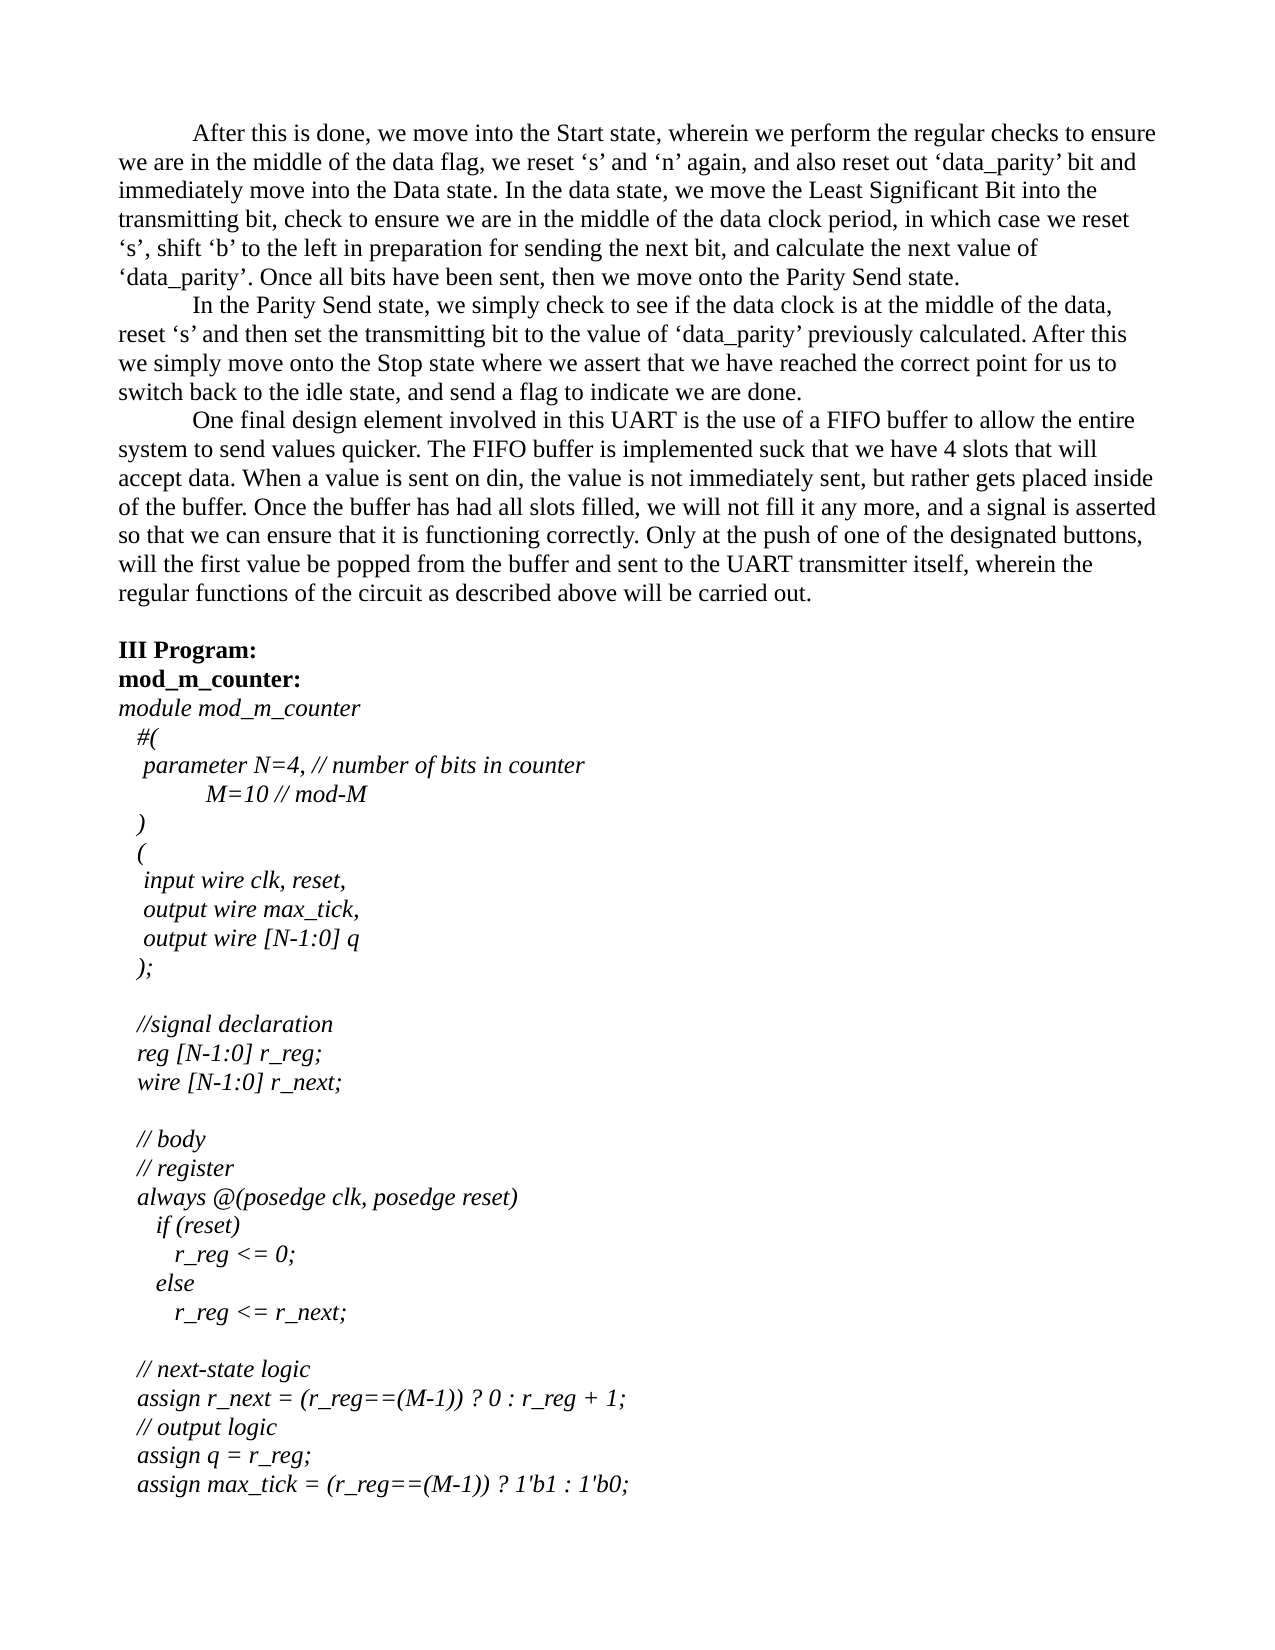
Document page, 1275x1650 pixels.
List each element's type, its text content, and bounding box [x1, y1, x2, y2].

text r_reg <= r_next; [118, 1297, 1157, 1326]
text //signal declaration [118, 1009, 1157, 1038]
text After this is done, we move into the Start state, wherein we perform the regular checks to ensure we are in the middle of the data flag, we reset ‘s’ and ‘n’ again, and also reset out ‘data_parity’ bit and immediately move into the Data state. In the data state, we move the Least Significant Bit into the transmitting bit, check to ensure we are in the middle of the data clock period, in which case we reset ‘s’, shift ‘b’ to the left in preparation for sending the next bit, and calculate the next value of ‘data_parity’. Once all bits have been sent, then we move onto the Parity Send state. [118, 118, 1157, 291]
text module mod_m_counter [118, 693, 1157, 722]
text ) [118, 808, 1157, 837]
text assign q = r_reg; [118, 1441, 1157, 1469]
text input wire clk, reset, [118, 866, 1157, 894]
text wire [N-1:0] r_next; [118, 1067, 1157, 1096]
text // next-state logic [118, 1354, 1157, 1383]
text In the Parity Send state, we simply check to see if the data clock is at the middle of the data, reset ‘s’ and then set the transmitting bit to the value of ‘data_parity’ previously calculated. After this we simply move onto the Stop state where we assert that we have reached the correct point for us to switch back to the idle state, and send a flag to indicate we are done. [118, 291, 1157, 406]
text else [118, 1268, 1157, 1297]
text ( [118, 837, 1157, 866]
text always @(posedge clk, posedge reset) [118, 1182, 1157, 1211]
text if (reset) [118, 1211, 1157, 1239]
text reg [N-1:0] r_reg; [118, 1038, 1157, 1067]
text assign r_next = (r_reg==(M-1)) ? 0 : r_reg + 1; [118, 1383, 1157, 1412]
text assign max_tick = (r_reg==(M-1)) ? 1'b1 : 1'b0; [118, 1469, 1157, 1498]
text // output logic [118, 1412, 1157, 1441]
text // body [118, 1124, 1157, 1153]
text mod_m_counter: [118, 664, 1157, 693]
text One final design element involved in this UART is the use of a FIFO buffer to allow the entire system to send values quicker. The FIFO buffer is implemented suck that we have 4 slots that will accept data. When a value is sent on din, the value is not immediately sent, but rather gets placed inside of the buffer. Once the buffer has had all slots filled, we will not fill it any more, and a signal is asserted so that we can ensure that it is functioning correctly. Only at the push of one of the designated buttons, will the first value be popped from the buffer and sent to the UART transmitter itself, wherein the regular functions of the circuit as described above will be carried out. [118, 406, 1157, 607]
text parameter N=4, // number of bits in counter [118, 751, 1157, 779]
text output wire [N-1:0] q [118, 923, 1157, 952]
text ); [118, 952, 1157, 981]
text III Program: [118, 636, 1157, 664]
text r_reg <= 0; [118, 1239, 1157, 1268]
text // register [118, 1153, 1157, 1182]
text output wire max_tick, [118, 894, 1157, 923]
text #( [118, 722, 1157, 751]
text M=10 // mod-M [118, 779, 1157, 808]
